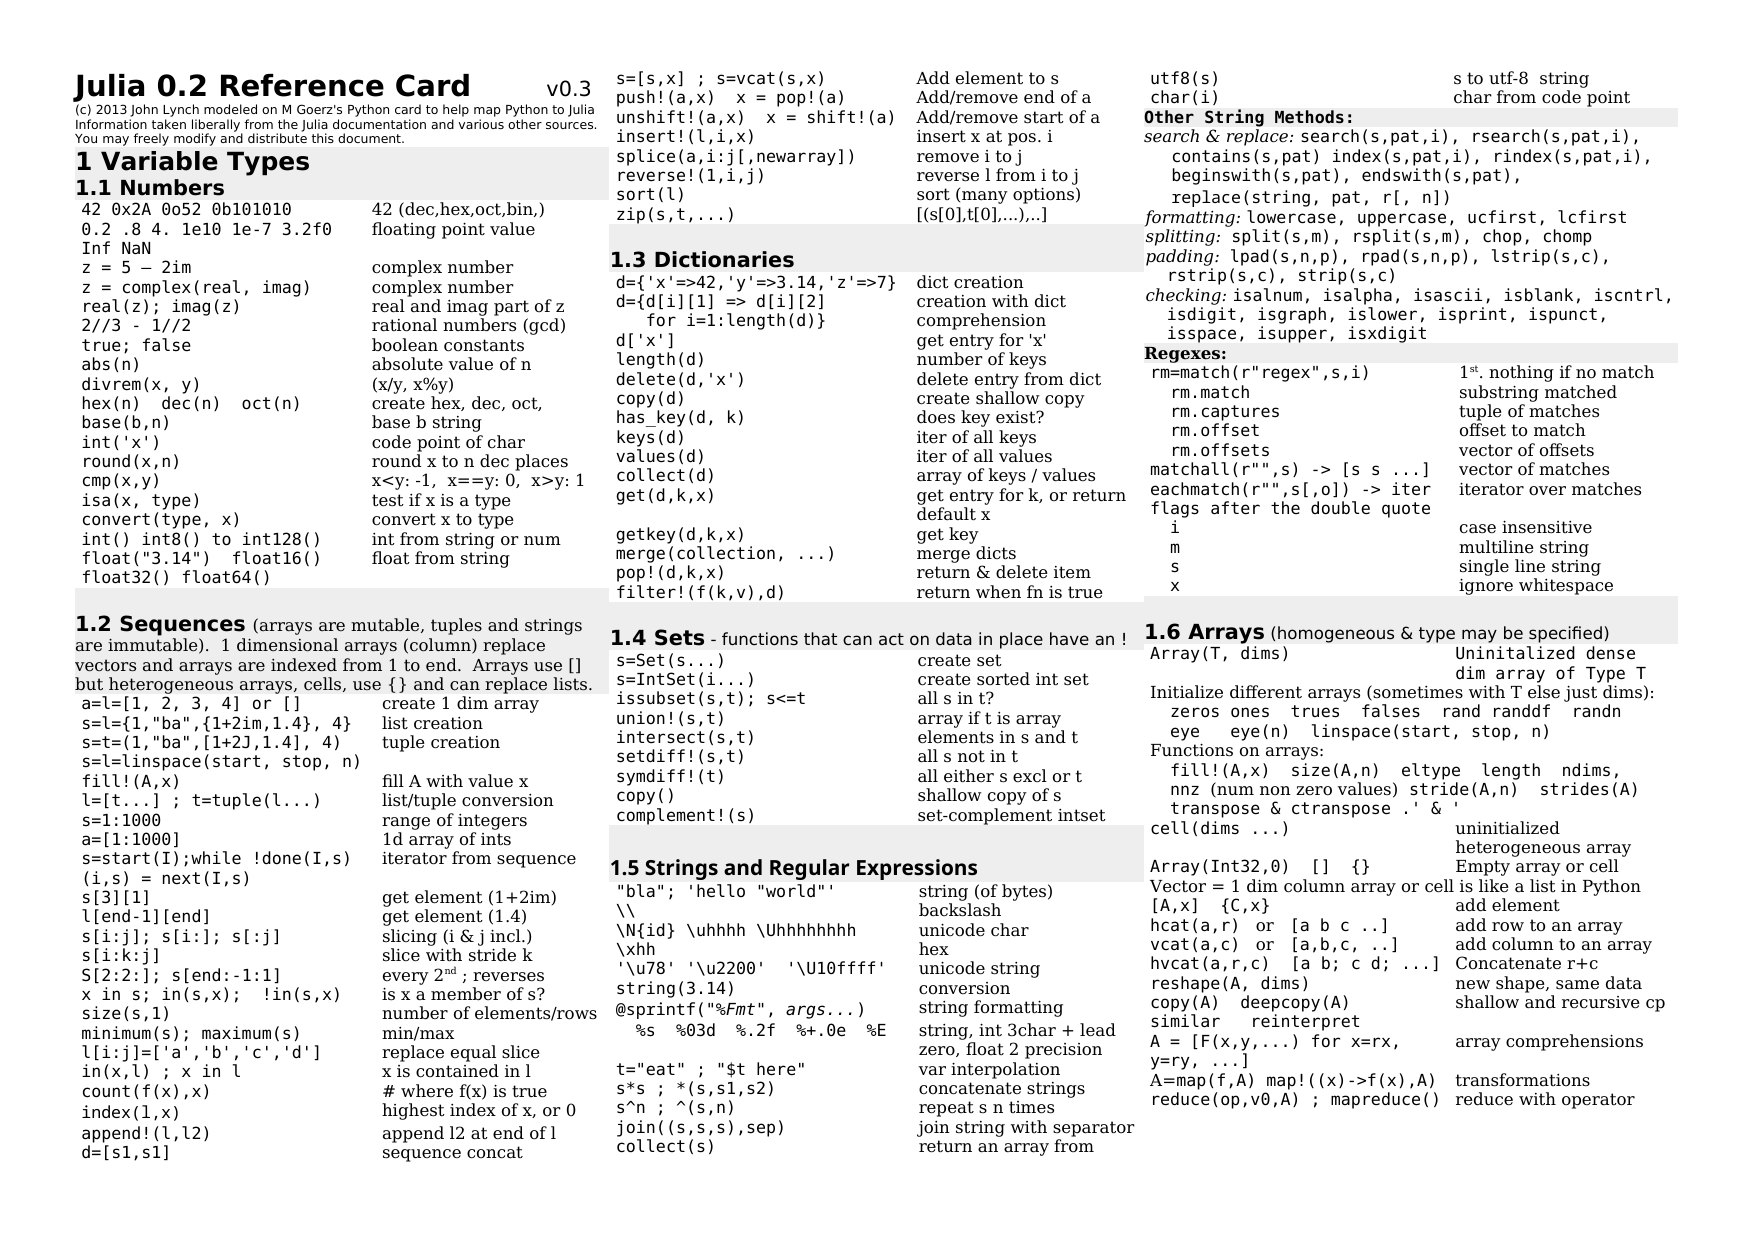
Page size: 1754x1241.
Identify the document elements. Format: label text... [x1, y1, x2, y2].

text search & replace: search(s,pat,i), rsearch(s,pat,i), contains(s,pat) index(s,pat,i), rindex(s,pat,i), beginswith(s,pat), endswith(s,pat), replace(string, pat, r[, n]) [1144, 127, 1678, 208]
table_cell offset to match [1453, 421, 1681, 441]
table_cell x in s; in(s,x); !in(s,x) [75, 985, 376, 1004]
table_cell array comprehensions [1449, 1032, 1681, 1070]
table_cell symdiff!(t) [610, 767, 911, 786]
table_cell range of integers [376, 811, 609, 830]
table_cell elements in s and t [911, 728, 1144, 747]
table_cell '\u78' '\u2200' '\U10ffff' [610, 959, 912, 978]
table_cell conversion [913, 979, 1144, 998]
table_cell list/tuple conversion [376, 791, 609, 811]
table_header rm=match(r"regex",s,i) [1144, 363, 1453, 382]
table_cell delete(d,'x') [610, 369, 910, 389]
table_cell real and imag part of z [366, 297, 609, 316]
table_cell (x/y, x%y) [366, 375, 609, 394]
table_header Array(T, dims) [1144, 644, 1449, 683]
table_cell t="eat" ; "$t here" [610, 1059, 912, 1079]
table_cell Concatenate r+c [1449, 954, 1681, 973]
table_cell unicode string [913, 959, 1144, 978]
table_cell min/max [376, 1024, 609, 1043]
table_cell is x a member of s? [376, 985, 609, 1004]
table_cell tuple creation [376, 733, 609, 752]
table_cell highest index of x, or 0 [376, 1101, 609, 1124]
table_cell rm.offset [1144, 421, 1453, 441]
table_cell get(d,k,x) [610, 486, 910, 524]
table_cell filter!(f(k,v),d) [610, 583, 910, 602]
table_cell merge dicts [910, 544, 1144, 563]
table_cell issubset(s,t); s<=t [610, 689, 911, 708]
table_cell [1453, 499, 1681, 518]
table_cell \\ [610, 901, 912, 920]
table_cell get key [910, 524, 1144, 544]
table_cell s*s ; *(s,s1,s2) [610, 1079, 912, 1098]
table_cell vcat(a,c) or [a,b,c, ..] [1144, 935, 1449, 954]
table_cell case insensitive [1453, 518, 1681, 537]
table_cell s[i:j]; s[i:]; s[:j] [75, 927, 376, 946]
table_cell Array(Int32,0) [] {} [1144, 857, 1449, 877]
table_cell string formatting [913, 998, 1144, 1021]
table_cell join((s,s,s),sep) [610, 1118, 912, 1137]
table_cell s^n ; ^(s,n) [610, 1098, 912, 1117]
table_cell create hex, dec, oct, base b string [366, 394, 609, 433]
table_cell d['x'] [610, 331, 910, 350]
table_cell insert x at pos. i [910, 127, 1144, 146]
table_cell uninitialized heterogeneous array [1449, 819, 1681, 857]
table_cell d={d[i][1] => d[i][2] for i=1:length(d)} [610, 292, 910, 331]
table_cell reverse l from i to j [910, 166, 1144, 185]
table_cell true; false [75, 336, 366, 355]
table_cell create shallow copy [910, 389, 1144, 408]
table_cell int() int8() to int128() [75, 530, 366, 549]
table_header "bla"; 'hello "world"' [610, 882, 912, 901]
table_cell index(l,x) [75, 1101, 376, 1124]
table_cell a=[1:1000] [75, 830, 376, 849]
text checking: isalnum, isalpha, isascii, isblank, iscntrl, isdigit, isgraph, islower, isprint, ispunct, isspace, isupper, isxdigit [1145, 285, 1678, 343]
table_cell matchall(r"",s) -> [s s ...] [1144, 460, 1453, 479]
table_cell iterator from sequence [376, 849, 609, 888]
text (c) 2013 John Lynch modeled on M Goerz's Python card to help map Python to Julia [75, 103, 609, 117]
table_cell hcat(a,r) or [a b c ..] [1144, 915, 1449, 935]
table_cell vector of matches [1453, 460, 1681, 479]
table_cell string, int 3char + lead zero, float 2 precision [913, 1021, 1144, 1059]
text Julia 0.2 Reference Card v0.3 [75, 69, 609, 103]
table_cell join string with separator [913, 1118, 1144, 1137]
table_cell s[3][1] [75, 888, 376, 907]
table_cell keys(d) [610, 428, 910, 447]
table_cell # where f(x) is true [376, 1082, 609, 1101]
table_cell shallow and recursive cp [1449, 993, 1681, 1012]
table_header 1st. nothing if no match [1453, 363, 1681, 382]
table_cell multiline string [1453, 538, 1681, 557]
table_cell slicing (i & j incl.) [376, 927, 609, 946]
table_cell Add element to s [910, 69, 1144, 88]
table_cell similar reinterpret [1144, 1012, 1449, 1032]
table_cell single line string [1453, 557, 1681, 576]
table_cell insert!(l,i,x) [610, 127, 910, 146]
table_cell in(x,l) ; x in l [75, 1063, 376, 1082]
table_cell Functions on arrays: [1144, 741, 1449, 760]
table_cell s to utf-8 string [1447, 69, 1681, 88]
table_cell absolute value of n [366, 355, 609, 374]
table_cell all either s excl or t [911, 767, 1144, 786]
table_cell transformations [1449, 1070, 1681, 1090]
table_cell merge(collection, ...) [610, 544, 910, 563]
table_cell real(z); imag(z) [75, 297, 366, 316]
table_cell hex [913, 940, 1144, 959]
table_cell abs(n) [75, 355, 366, 374]
table_cell list creation [376, 714, 609, 733]
text formatting: lowercase, uppercase, ucfirst, lcfirst [1145, 208, 1678, 227]
table_cell l[i:j]=['a','b','c','d'] [75, 1043, 376, 1062]
table_cell l=[t...] ; t=tuple(l...) [75, 791, 376, 811]
table_header create 1 dim array [376, 694, 609, 714]
table_cell sort (many options) [910, 185, 1144, 204]
table_cell float from string [366, 549, 609, 588]
text 1.5 Strings and Regular Expressions [609, 853, 1144, 882]
table_cell number of elements/rows [376, 1004, 609, 1024]
table_cell d=[s1,s1] [75, 1143, 376, 1163]
table_cell var interpolation [913, 1059, 1144, 1079]
table_header a=l=[1, 2, 3, 4] or [] [75, 694, 376, 714]
table_cell float("3.14") float16() float32() float64() [75, 549, 366, 588]
table_cell hex(n) dec(n) oct(n) base(b,n) [75, 394, 366, 433]
table_cell 1d array of ints [376, 830, 609, 849]
table_cell iter of all values [910, 447, 1144, 466]
table_cell collect(d) [610, 466, 910, 486]
table_cell minimum(s); maximum(s) [75, 1024, 376, 1043]
table_cell s=[s,x] ; s=vcat(s,x) [610, 69, 910, 88]
table_cell reduce(op,v0,A) ; mapreduce() [1144, 1090, 1449, 1109]
table_cell test if x is a type [366, 491, 609, 510]
table_cell complement!(s) [610, 805, 911, 825]
table_cell eachmatch(r"",s[,o]) -> iter [1144, 479, 1453, 499]
table_header string (of bytes) [913, 882, 1144, 901]
table_cell hvcat(a,r,c) [a b; c d; ...] [1144, 954, 1449, 973]
table_cell append l2 at end of l [376, 1124, 609, 1143]
table_cell round(x,n) [75, 452, 366, 471]
table_cell every 2nd ; reverses [376, 966, 609, 985]
table_cell s=start(I);while !done(I,s) (i,s) = next(I,s) [75, 849, 376, 888]
table_cell collect(s) [610, 1137, 912, 1156]
table_cell 2//3 - 1//2 [75, 316, 366, 336]
table_header dict creation [910, 273, 1144, 292]
table_cell Vector = 1 dim column array or cell is like a list in Python [1144, 877, 1681, 896]
table_cell [(s[0],t[0],...),..] [910, 205, 1144, 224]
table_cell add column to an array [1449, 935, 1681, 954]
table_cell append!(l,l2) [75, 1124, 376, 1143]
table_cell add row to an array [1449, 915, 1681, 935]
table_cell sequence concat [376, 1143, 609, 1163]
table_cell complex number [366, 278, 609, 297]
text Other String Methods: [1144, 108, 1678, 127]
table_cell m [1144, 538, 1453, 557]
table_cell all s not in t [911, 747, 1144, 767]
table_cell repeat s n times [913, 1098, 1144, 1117]
table_cell S[2:2:]; s[end:-1:1] [75, 966, 376, 985]
table_cell all s in t? [911, 689, 1144, 708]
table_cell does key exist? [910, 408, 1144, 427]
table_cell slice with stride k [376, 946, 609, 966]
table_cell vector of offsets [1453, 441, 1681, 460]
table_cell unicode char [913, 920, 1144, 940]
table_cell int from string or num [366, 530, 609, 549]
table_cell values(d) [610, 447, 910, 466]
table_cell length(d) [610, 350, 910, 369]
table_cell convert(type, x) [75, 510, 366, 529]
table_cell fill!(A,x) [75, 772, 376, 791]
text 1.1 Numbers [75, 176, 609, 200]
table_cell Empty array or cell [1449, 857, 1681, 877]
table_cell l[end-1][end] [75, 908, 376, 927]
table_cell rm.captures [1144, 402, 1453, 421]
table_header s=Set(s...) [610, 650, 911, 670]
text 1 Variable Types [75, 147, 609, 176]
table_header d={'x'=>42,'y'=>3.14,'z'=>7} [610, 273, 910, 292]
table_cell union!(s,t) [610, 709, 911, 728]
table_cell Initialize different arrays (sometimes with T else just dims): [1144, 683, 1681, 702]
table_cell cmp(x,y) [75, 471, 366, 491]
table_cell int('x') [75, 433, 366, 452]
table_cell number of keys [910, 350, 1144, 369]
table_cell zip(s,t,...) [610, 205, 910, 224]
table_cell @sprintf("%Fmt", args...) [610, 998, 912, 1021]
table_cell cell(dims ...) [1144, 819, 1449, 857]
table_cell convert x to type [366, 510, 609, 529]
table_cell s[i:k:j] [75, 946, 376, 966]
text Information taken liberally from the Julia documentation and various other sources. [75, 117, 609, 132]
table_cell A=map(f,A) map!((x)->f(x),A) [1144, 1070, 1449, 1090]
table_cell sort(l) [610, 185, 910, 204]
table_cell s=t=(1,"ba",[1+2J,1.4], 4) [75, 733, 376, 752]
table_cell z = complex(real, imag) [75, 278, 366, 297]
table_cell s=IntSet(i...) [610, 670, 911, 689]
table_cell code point of char [366, 433, 609, 452]
table_cell fill A with value x [376, 772, 609, 791]
table_cell char from code point [1447, 88, 1681, 108]
table_cell return when fn is true [910, 583, 1144, 602]
table_cell array if t is array [911, 709, 1144, 728]
table_cell has_key(d, k) [610, 408, 910, 427]
table_cell z = 5 – 2im [75, 258, 366, 278]
table_cell creation with dict comprehension [910, 292, 1144, 331]
text 1.4 Sets - functions that can act on data in place have an ! [609, 626, 1144, 650]
table_cell \N{id} \uhhhh \Uhhhhhhhh [610, 920, 912, 940]
table_cell [1449, 1012, 1681, 1032]
table_cell Add/remove end of a [910, 88, 1144, 108]
table_cell i [1144, 518, 1453, 537]
table_cell boolean constants [366, 336, 609, 355]
table_cell count(f(x),x) [75, 1082, 376, 1101]
table_cell get entry for k, or return default x [910, 486, 1144, 524]
table_cell size(s,1) [75, 1004, 376, 1024]
table_cell replace equal slice [376, 1043, 609, 1062]
table_cell [1449, 741, 1681, 760]
table_cell 0.2 .8 4. 1e10 1e-7 3.2f0 Inf NaN [75, 220, 366, 258]
text Regexes: [1144, 343, 1678, 363]
table_cell pop!(d,k,x) [610, 563, 910, 582]
text You may freely modify and distribute this document. [75, 132, 609, 147]
table_cell A = [F(x,y,...) for x=rx, y=ry, ...] [1144, 1032, 1449, 1070]
table_cell intersect(s,t) [610, 728, 911, 747]
table_cell string(3.14) [610, 979, 912, 998]
table_cell iter of all keys [910, 428, 1144, 447]
table_cell isa(x, type) [75, 491, 366, 510]
table_header 42 0x2A 0o52 0b101010 [75, 200, 366, 219]
table_cell fill!(A,x) size(A,n) eltype length ndims, [1144, 760, 1681, 780]
table_header 42 (dec,hex,oct,bin,) [366, 200, 609, 219]
table_cell array of keys / values [910, 466, 1144, 486]
table_cell copy(A) deepcopy(A) [1144, 993, 1449, 1012]
table_cell setdiff!(s,t) [610, 747, 911, 767]
table_cell nnz (num non zero values) stride(A,n) strides(A) transpose & ctranspose .' & ' [1144, 780, 1681, 818]
table_cell flags after the double quote [1144, 499, 1453, 518]
table_cell delete entry from dict [910, 369, 1144, 389]
table_cell iterator over matches [1453, 479, 1681, 499]
table_cell unshift!(a,x) x = shift!(a) [610, 108, 910, 127]
table_cell Add/remove start of a [910, 108, 1144, 127]
table_cell getkey(d,k,x) [610, 524, 910, 544]
table_cell [A,x] {C,x} [1144, 896, 1449, 915]
table_cell substring matched [1453, 383, 1681, 402]
table_header Uninitalized dense dim array of Type T [1449, 644, 1681, 683]
text padding: lpad(s,n,p), rpad(s,n,p), lstrip(s,c), rstrip(s,c), strip(s,c) [1145, 247, 1678, 285]
table_cell rational numbers (gcd) [366, 316, 609, 336]
table_cell s=l={1,"ba",{1+2im,1.4}, 4} [75, 714, 376, 733]
table_cell round x to n dec places [366, 452, 609, 471]
table_cell s=l=linspace(start, stop, n) [75, 753, 376, 772]
table_cell reshape(A, dims) [1144, 974, 1449, 993]
table_cell char(i) [1144, 88, 1447, 108]
text 1.6 Arrays (homogeneous & type may be specified) [1144, 620, 1678, 644]
table_header create set [911, 650, 1144, 670]
table_cell s [1144, 557, 1453, 576]
table_cell floating point value [366, 220, 609, 258]
table_cell x [1144, 576, 1453, 596]
table_cell [376, 753, 609, 772]
table_cell splice(a,i:j[,newarray]) [610, 146, 910, 166]
table_cell add element [1449, 896, 1681, 915]
table_cell create sorted int set [911, 670, 1144, 689]
text 1.2 Sequences (arrays are mutable, tuples and strings are immutable). 1 dimensional arrays (column) replace vectors and arrays are indexed from 1 to end. Arrays use [] but heterogeneous arrays, cells, use {} and can replace lists. [75, 612, 609, 694]
table_cell %s %03d %.2f %+.0e %E [610, 1021, 912, 1059]
table_cell remove i to j [910, 146, 1144, 166]
table_cell push!(a,x) x = pop!(a) [610, 88, 910, 108]
table_cell reverse!(1,i,j) [610, 166, 910, 185]
table_cell copy(d) [610, 389, 910, 408]
table_cell new shape, same data [1449, 974, 1681, 993]
table_cell concatenate strings [913, 1079, 1144, 1098]
table_cell complex number [366, 258, 609, 278]
table_cell divrem(x, y) [75, 375, 366, 394]
table_cell return & delete item [910, 563, 1144, 582]
table_cell shallow copy of s [911, 786, 1144, 805]
table_cell eye eye(n) linspace(start, stop, n) [1144, 722, 1681, 741]
text splitting: split(s,m), rsplit(s,m), chop, chomp [1145, 227, 1678, 247]
table_cell s=1:1000 [75, 811, 376, 830]
table_cell get element (1.4) [376, 908, 609, 927]
text 1.3 Dictionaries [609, 248, 1144, 272]
table_cell set-complement intset [911, 805, 1144, 825]
table_cell zeros ones trues falses rand randdf randn [1144, 702, 1681, 722]
table_cell get entry for 'x' [910, 331, 1144, 350]
table_cell x is contained in l [376, 1063, 609, 1082]
table_cell utf8(s) [1144, 69, 1447, 88]
table_cell x<y: -1, x==y: 0, x>y: 1 [366, 471, 609, 491]
table_cell backslash [913, 901, 1144, 920]
table_cell \xhh [610, 940, 912, 959]
table_cell copy() [610, 786, 911, 805]
table_cell return an array from [913, 1137, 1144, 1156]
table_cell rm.offsets [1144, 441, 1453, 460]
table_cell get element (1+2im) [376, 888, 609, 907]
table_cell ignore whitespace [1453, 576, 1681, 596]
table_cell tuple of matches [1453, 402, 1681, 421]
table_cell rm.match [1144, 383, 1453, 402]
table_cell reduce with operator [1449, 1090, 1681, 1109]
